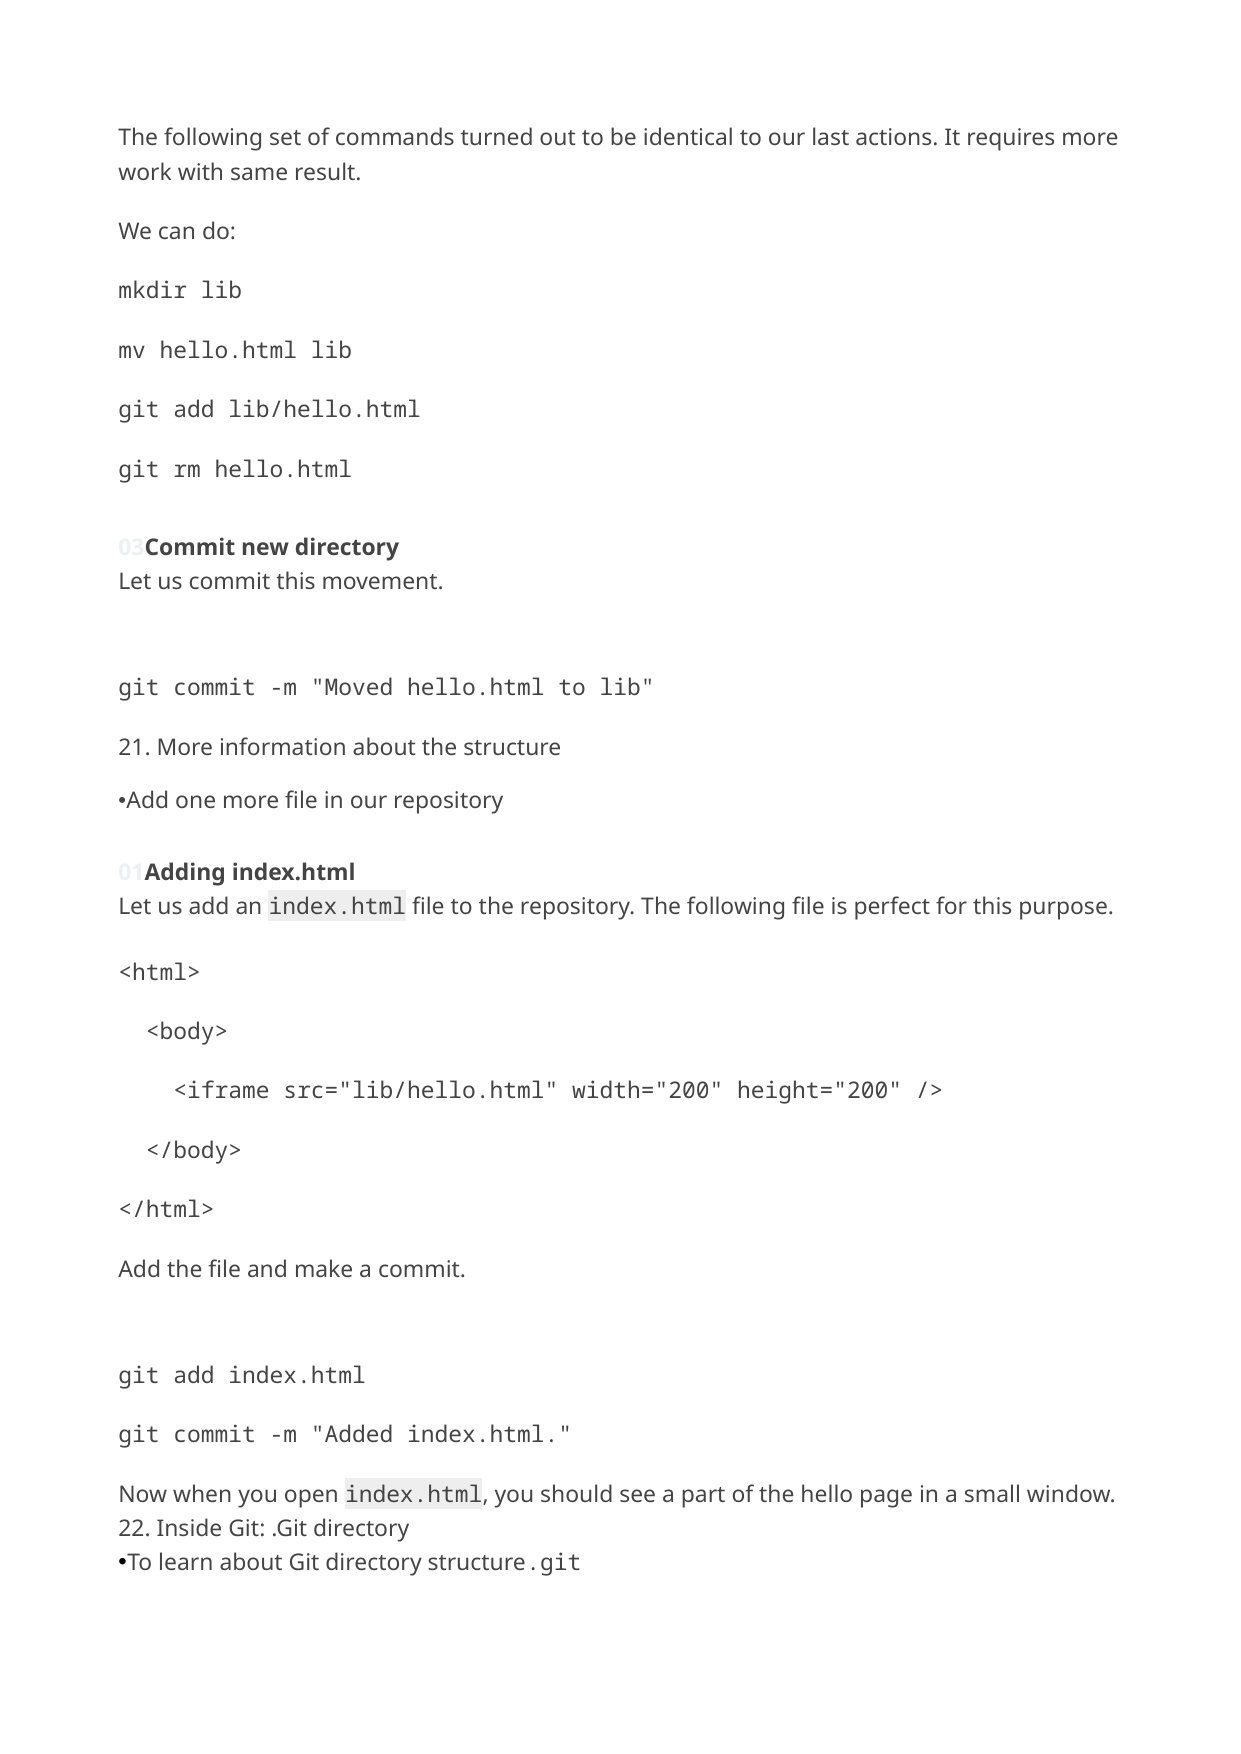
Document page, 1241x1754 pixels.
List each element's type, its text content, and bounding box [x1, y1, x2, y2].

subtitle 01Adding index.html [118, 834, 1122, 887]
subtitle 22. Inside Git: .Git directory [118, 1509, 1122, 1543]
subtitle RUN: [118, 637, 1122, 668]
text mv hello.html lib [118, 331, 1122, 365]
text Now when you open index.html, you should see a part of the hello page in a small window. [118, 1474, 1122, 1509]
text We can do: [118, 212, 1122, 246]
text git add index.html [118, 1356, 1122, 1390]
text git commit -m "Added index.html." [118, 1415, 1122, 1449]
text git rm hello.html [118, 449, 1122, 484]
subtitle 03Commit new directory [118, 509, 1122, 562]
text git add lib/hello.html [118, 390, 1122, 424]
text </body> [118, 1131, 1122, 1165]
text <iframe src="lib/hello.html" width="200" height="200" /> [118, 1071, 1122, 1106]
text git commit -m "Moved hello.html to lib" [118, 668, 1122, 702]
list To learn about Git directory structure.git [118, 1543, 1122, 1577]
subtitle FILE: INDEX.HTML [118, 921, 1122, 952]
text mkdir lib [118, 271, 1122, 306]
text <body> [118, 1012, 1122, 1046]
subtitle 21. More information about the structure [118, 727, 1122, 762]
text Add the file and make a commit. [118, 1249, 1122, 1284]
list Add one more file in our repository [118, 781, 1122, 815]
text The following set of commands turned out to be identical to our last actions. It requires more work with same result. [118, 118, 1122, 187]
text <html> [118, 952, 1122, 987]
subtitle RUN: [118, 1324, 1122, 1356]
text </html> [118, 1190, 1122, 1224]
text Let us add an index.html file to the repository. The following file is perfect for this purpose. [118, 887, 1122, 921]
text Let us commit this movement. [118, 562, 1122, 596]
